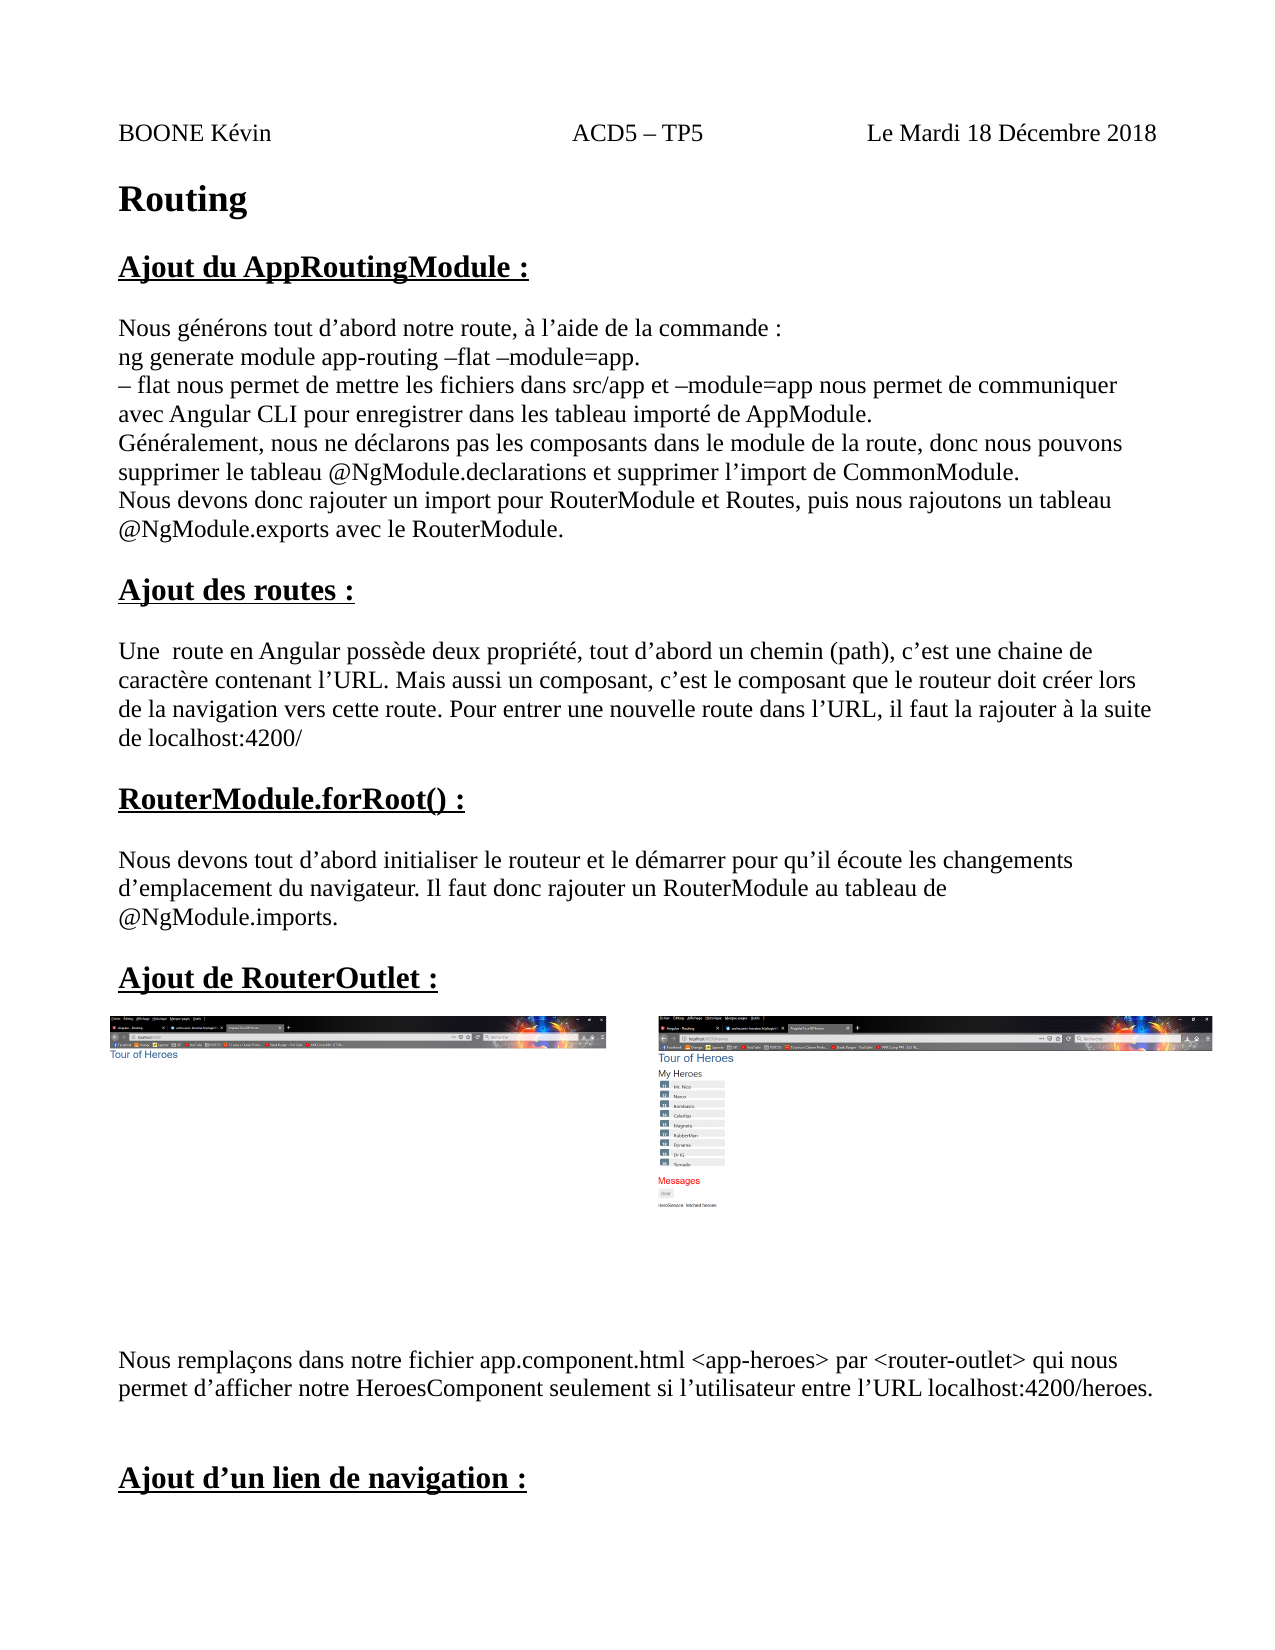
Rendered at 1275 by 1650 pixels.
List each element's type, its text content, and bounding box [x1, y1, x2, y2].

text Routing [118, 176, 1157, 219]
text Ajout d’un lien de navigation : [118, 1460, 1157, 1496]
text Nous devons tout d’abord initialiser le routeur et le démarrer pour qu’il écoute les changements d’emplacement du navigateur. Il faut donc rajouter un RouterModule au tableau de @NgModule.imports. [118, 845, 1157, 931]
text ng generate module app-routing –flat –module=app. [118, 342, 1157, 370]
text Ajout du AppRoutingModule : [118, 248, 1157, 284]
picture [110, 1016, 607, 1285]
text Ajout des routes : [118, 572, 1157, 608]
text Nous devons donc rajouter un import pour RouterModule et Routes, puis nous rajoutons un tableau @NgModule.exports avec le RouterModule. [118, 485, 1157, 543]
text Généralement, nous ne déclarons pas les composants dans le module de la route, donc nous pouvons supprimer le tableau @NgModule.declarations et supprimer l’import de CommonModule. [118, 428, 1157, 485]
text Ajout de RouterOutlet : [118, 960, 1157, 996]
picture [658, 1016, 1213, 1316]
text RouterModule.forRoot() : [118, 780, 1157, 816]
text Nous remplaçons dans notre fichier app.component.html <app-heroes> par <router-outlet> qui nous permet d’afficher notre HeroesComponent seulement si l’utilisateur entre l’URL localhost:4200/heroes. [118, 1345, 1157, 1402]
text – flat nous permet de mettre les fichiers dans src/app et –module=app nous permet de communiquer avec Angular CLI pour enregistrer dans les tableau importé de AppModule. [118, 370, 1157, 428]
text Une route en Angular possède deux propriété, tout d’abord un chemin (path), c’est une chaine de caractère contenant l’URL. Mais aussi un composant, c’est le composant que le routeur doit créer lors de la navigation vers cette route. Pour entrer une nouvelle route dans l’URL, il faut la rajouter à la suite de localhost:4200/ [118, 636, 1157, 751]
text Nous générons tout d’abord notre route, à l’aide de la commande : [118, 313, 1157, 342]
